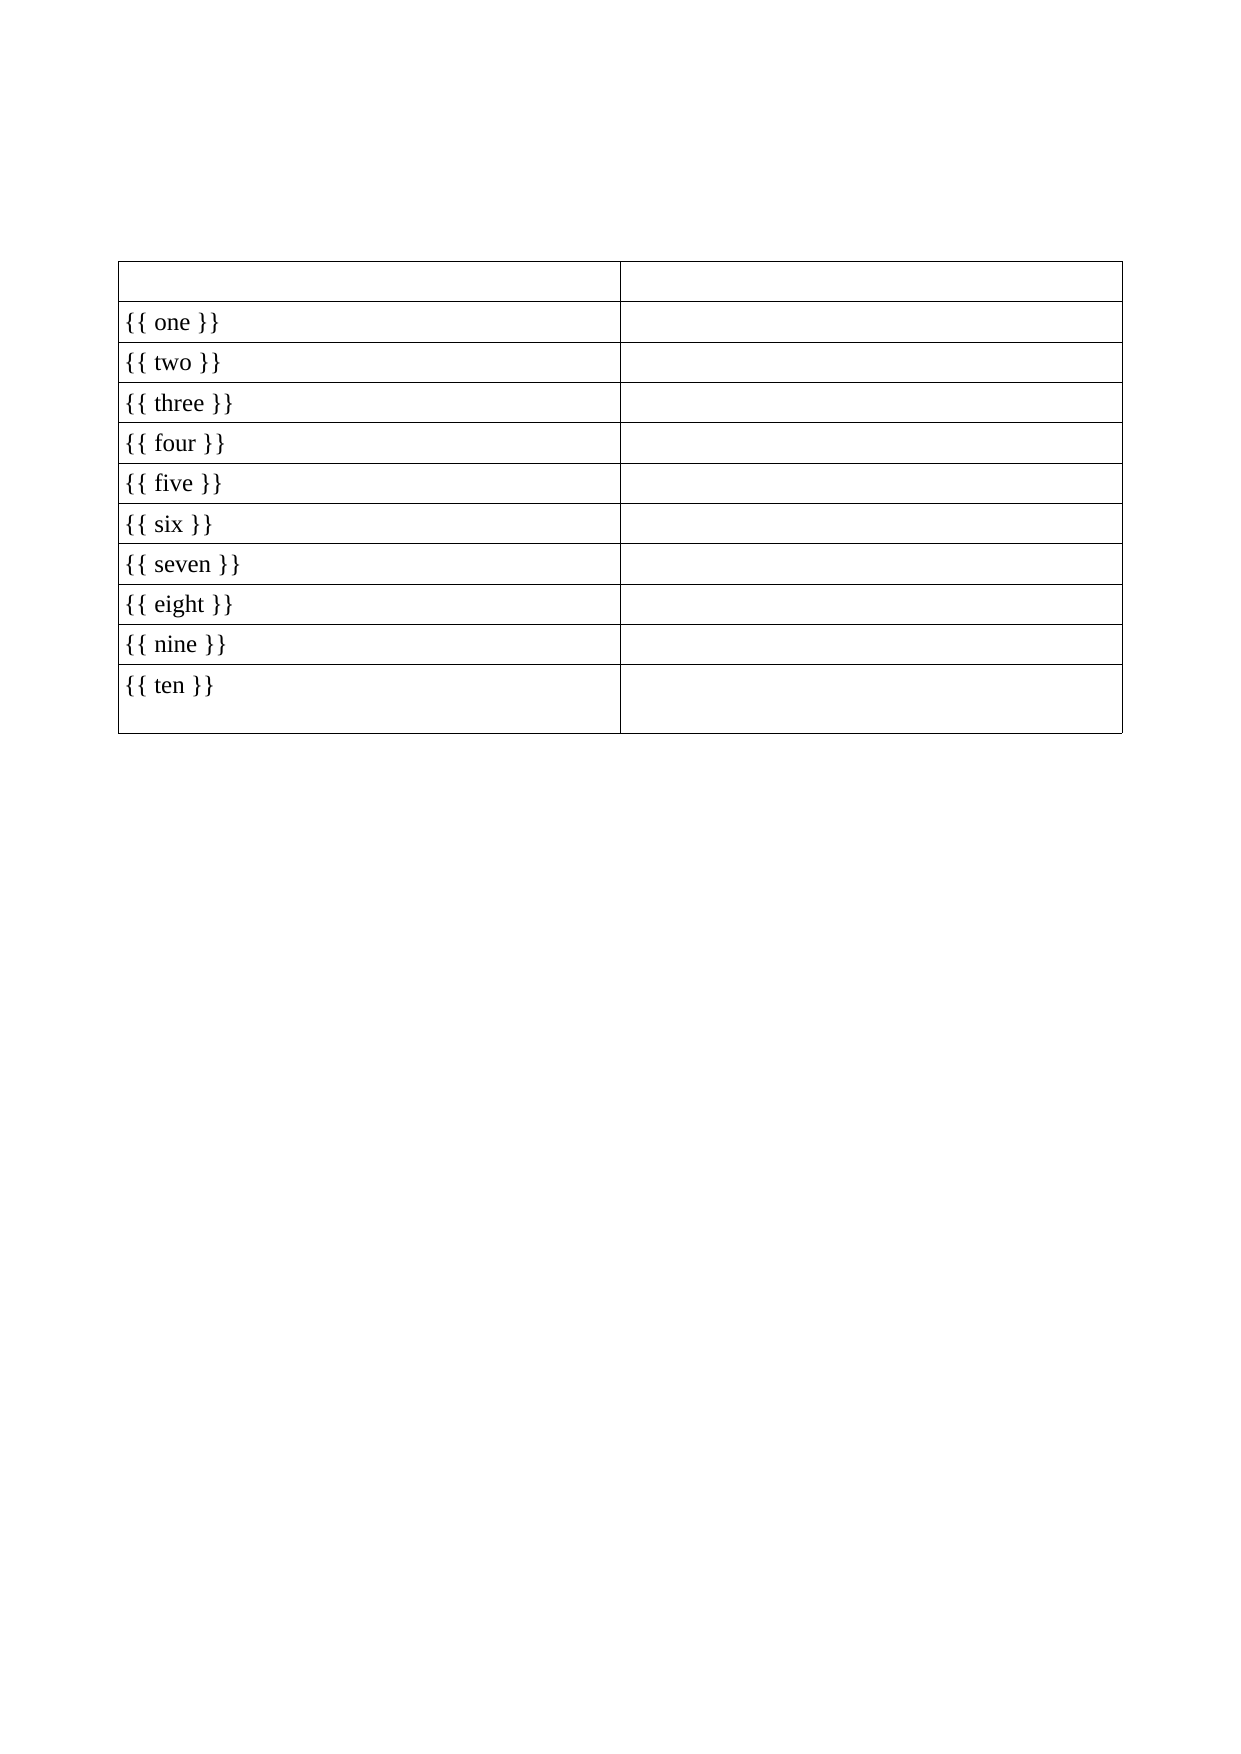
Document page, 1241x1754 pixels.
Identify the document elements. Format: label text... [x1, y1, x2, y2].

table_cell [621, 383, 1122, 422]
table_header [621, 262, 1122, 301]
table_cell [621, 504, 1122, 543]
table_cell {{ two }} [119, 343, 620, 382]
table_cell {{ six }} [119, 504, 620, 543]
table_cell [621, 302, 1122, 342]
table_cell [621, 544, 1122, 583]
table_cell {{ three }} [119, 383, 620, 422]
table_cell [621, 625, 1122, 664]
table_cell {{ nine }} [119, 625, 620, 664]
table_cell {{ five }} [119, 464, 620, 503]
table_cell {{ ten }} [119, 665, 620, 733]
table_header [119, 262, 620, 301]
table_cell {{ eight }} [119, 585, 620, 624]
table_cell {{ seven }} [119, 544, 620, 583]
table_cell [621, 585, 1122, 624]
table_cell [621, 343, 1122, 382]
table_cell [621, 665, 1122, 733]
table_cell {{ four }} [119, 423, 620, 462]
table_cell [621, 464, 1122, 503]
table_cell [621, 423, 1122, 462]
table_cell {{ one }} [119, 302, 620, 342]
